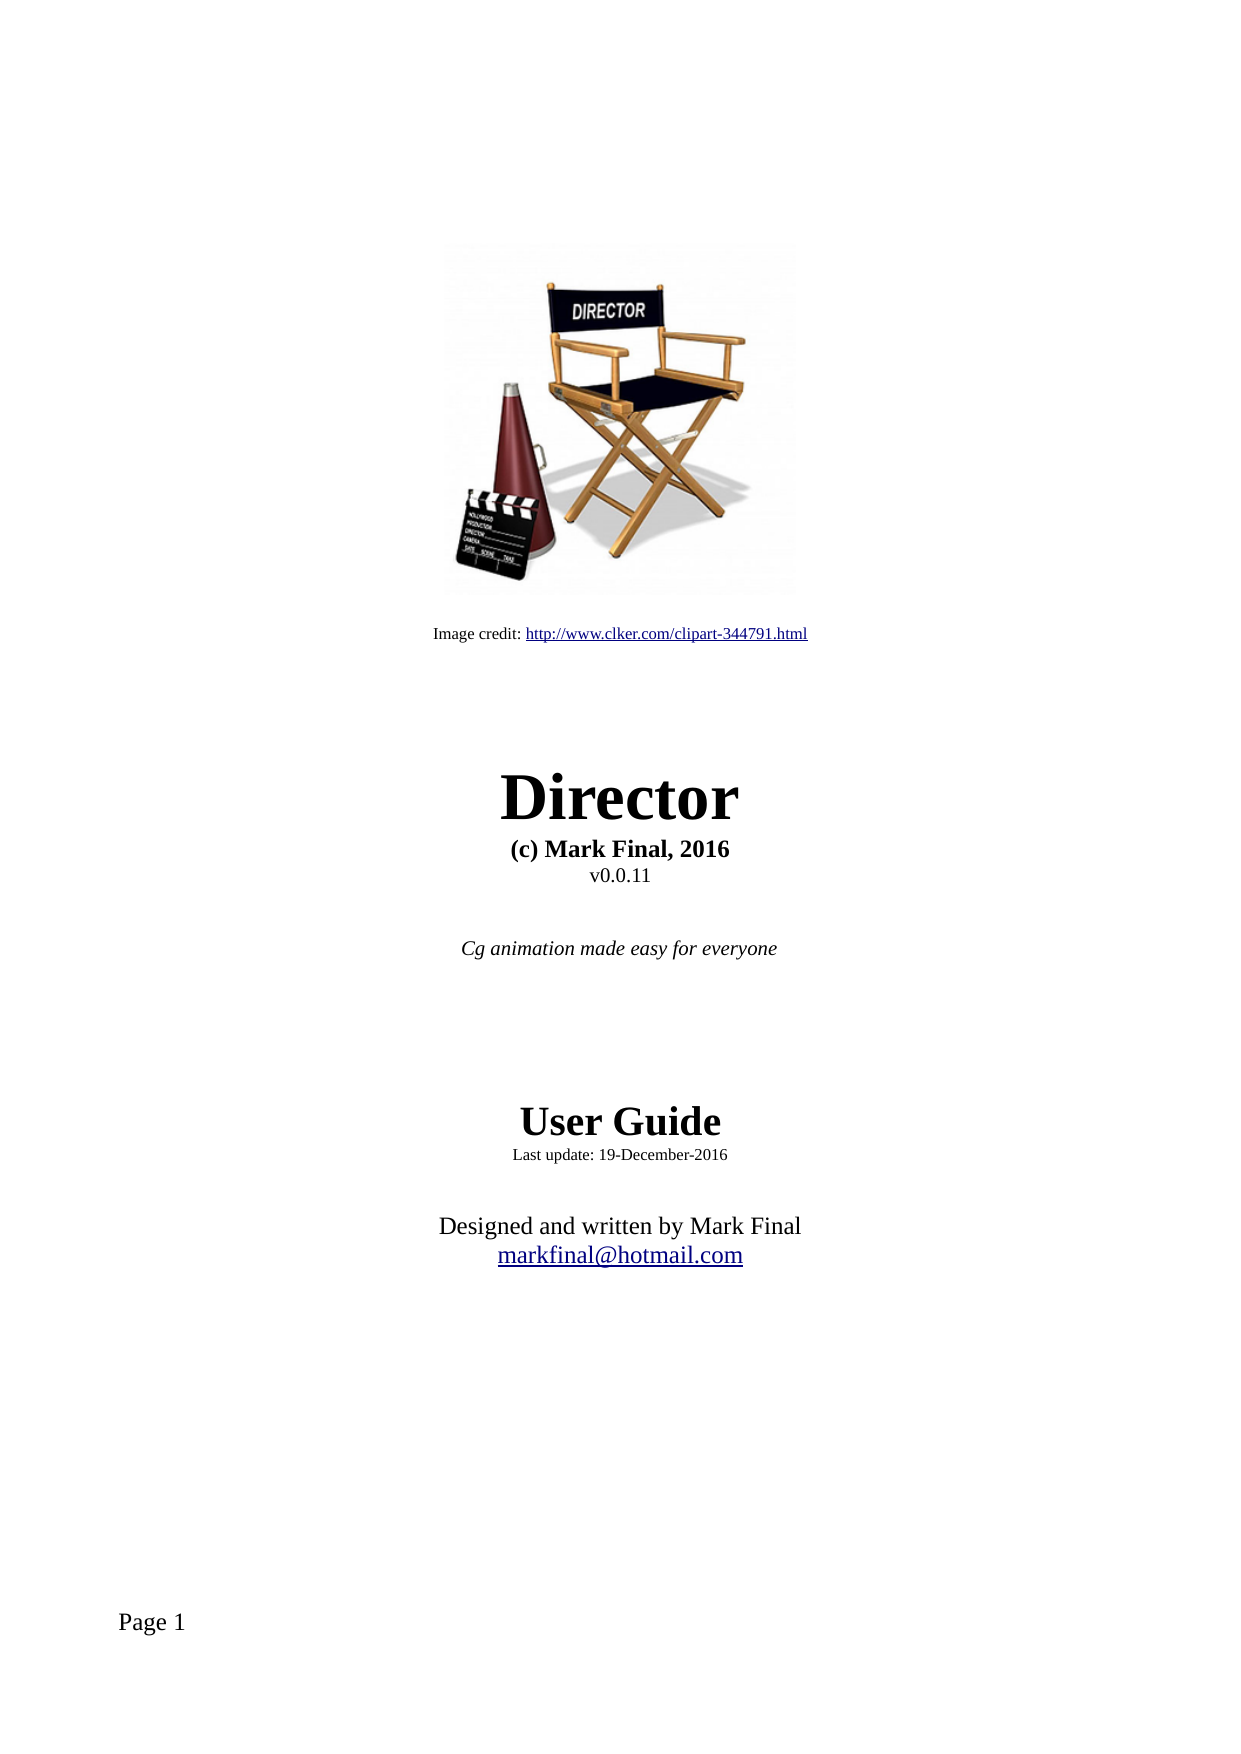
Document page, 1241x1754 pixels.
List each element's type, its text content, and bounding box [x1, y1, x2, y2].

picture [444, 243, 796, 595]
text v0.0.11 [118, 863, 1122, 887]
text markfinal@hotmail.com [118, 1240, 1122, 1269]
text Director [118, 758, 1122, 834]
text User Guide [118, 1096, 1122, 1144]
text Last update: 19-December-2016 [118, 1144, 1122, 1163]
text (c) Mark Final, 2016 [118, 834, 1122, 863]
text Image credit: http://www.clker.com/clipart-344791.html [118, 623, 1122, 643]
text Cg animation made easy for everyone [118, 936, 1122, 960]
text Designed and written by Mark Final [118, 1211, 1122, 1240]
